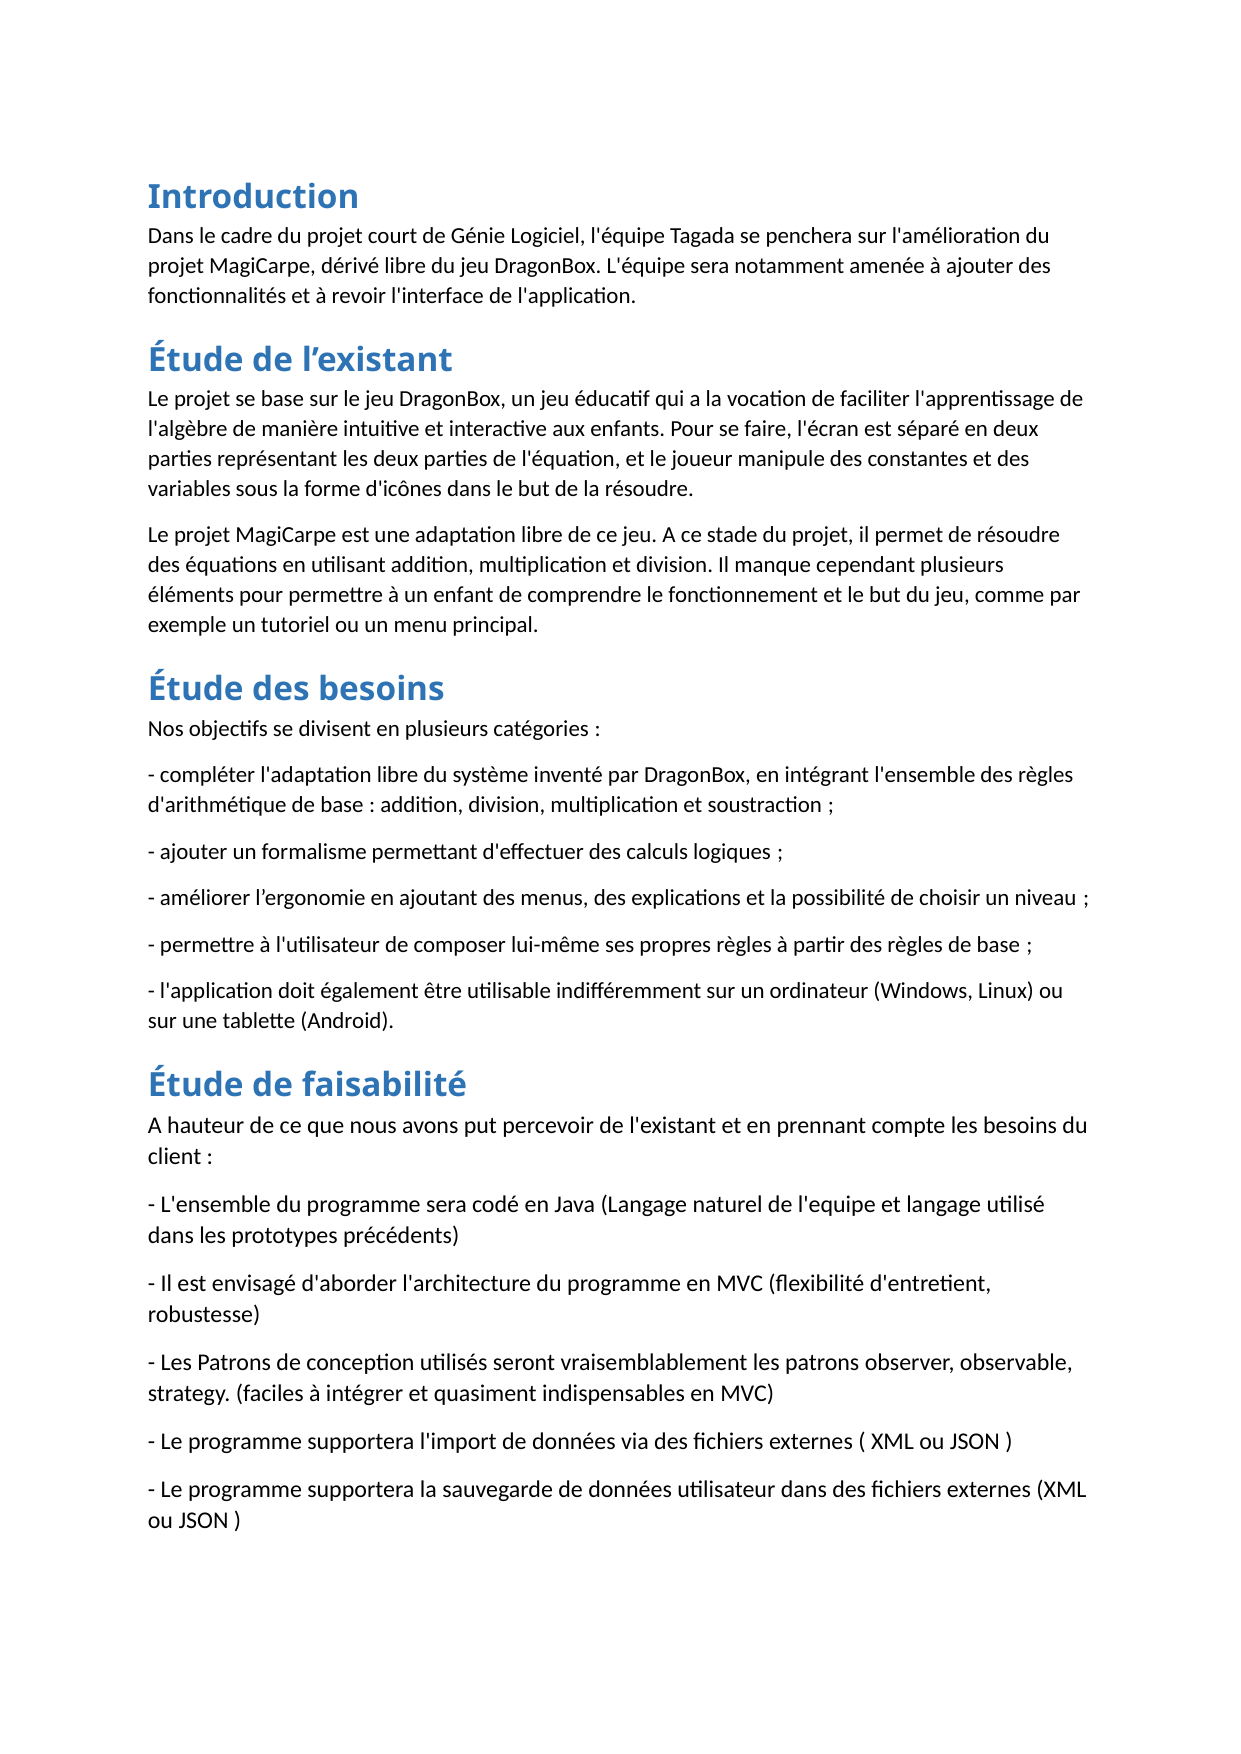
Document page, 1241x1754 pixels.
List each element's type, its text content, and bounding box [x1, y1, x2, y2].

text Dans le cadre du projet court de Génie Logiciel, l'équipe Tagada se penchera sur l'amélioration du projet MagiCarpe, dérivé libre du jeu DragonBox. L'équipe sera notamment amenée à ajouter des fonctionnalités et à revoir l'interface de l'application. [148, 221, 1093, 309]
text - Le programme supportera la sauvegarde de données utilisateur dans des fichiers externes (XML ou JSON ) [148, 1474, 1093, 1535]
text Nos objectifs se divisent en plusieurs catégories : [148, 714, 1093, 742]
text - Le programme supportera l'import de données via des fichiers externes ( XML ou JSON ) [148, 1426, 1093, 1456]
subtitle Étude de faisabilité [148, 1061, 1093, 1107]
text - permettre à l'utilisateur de composer lui-même ses propres règles à partir des règles de base ; [148, 930, 1093, 958]
text Le projet se base sur le jeu DragonBox, un jeu éducatif qui a la vocation de faciliter l'apprentissage de l'algèbre de manière intuitive et interactive aux enfants. Pour se faire, l'écran est séparé en deux parties représentant les deux parties de l'équation, et le joueur manipule des constantes et des variables sous la forme d'icônes dans le but de la résoudre. [148, 384, 1093, 502]
subtitle Étude des besoins [148, 665, 1093, 711]
text Le projet MagiCarpe est une adaptation libre de ce jeu. A ce stade du projet, il permet de résoudre des équations en utilisant addition, multiplication et division. Il manque cependant plusieurs éléments pour permettre à un enfant de comprendre le fonctionnement et le but du jeu, comme par exemple un tutoriel ou un menu principal. [148, 521, 1093, 638]
text - Il est envisagé d'aborder l'architecture du programme en MVC (flexibilité d'entretient, robustesse) [148, 1268, 1093, 1329]
text A hauteur de ce que nous avons put percevoir de l'existant et en prennant compte les besoins du client : [148, 1110, 1093, 1170]
text - ajouter un formalisme permettant d'effectuer des calculs logiques ; [148, 837, 1093, 865]
subtitle Étude de l’existant [148, 336, 1093, 381]
text - l'application doit également être utilisable indifféremment sur un ordinateur (Windows, Linux) ou sur une tablette (Android). [148, 976, 1093, 1034]
text - compléter l'adaptation libre du système inventé par DragonBox, en intégrant l'ensemble des règles d'arithmétique de base : addition, division, multiplication et soustraction ; [148, 760, 1093, 818]
text - Les Patrons de conception utilisés seront vraisemblablement les patrons observer, observable, strategy. (faciles à intégrer et quasiment indispensables en MVC) [148, 1347, 1093, 1408]
text - améliorer l’ergonomie en ajoutant des menus, des explications et la possibilité de choisir un niveau ; [148, 883, 1093, 911]
subtitle Introduction [148, 173, 1093, 218]
text - L'ensemble du programme sera codé en Java (Langage naturel de l'equipe et langage utilisé dans les prototypes précédents) [148, 1189, 1093, 1249]
